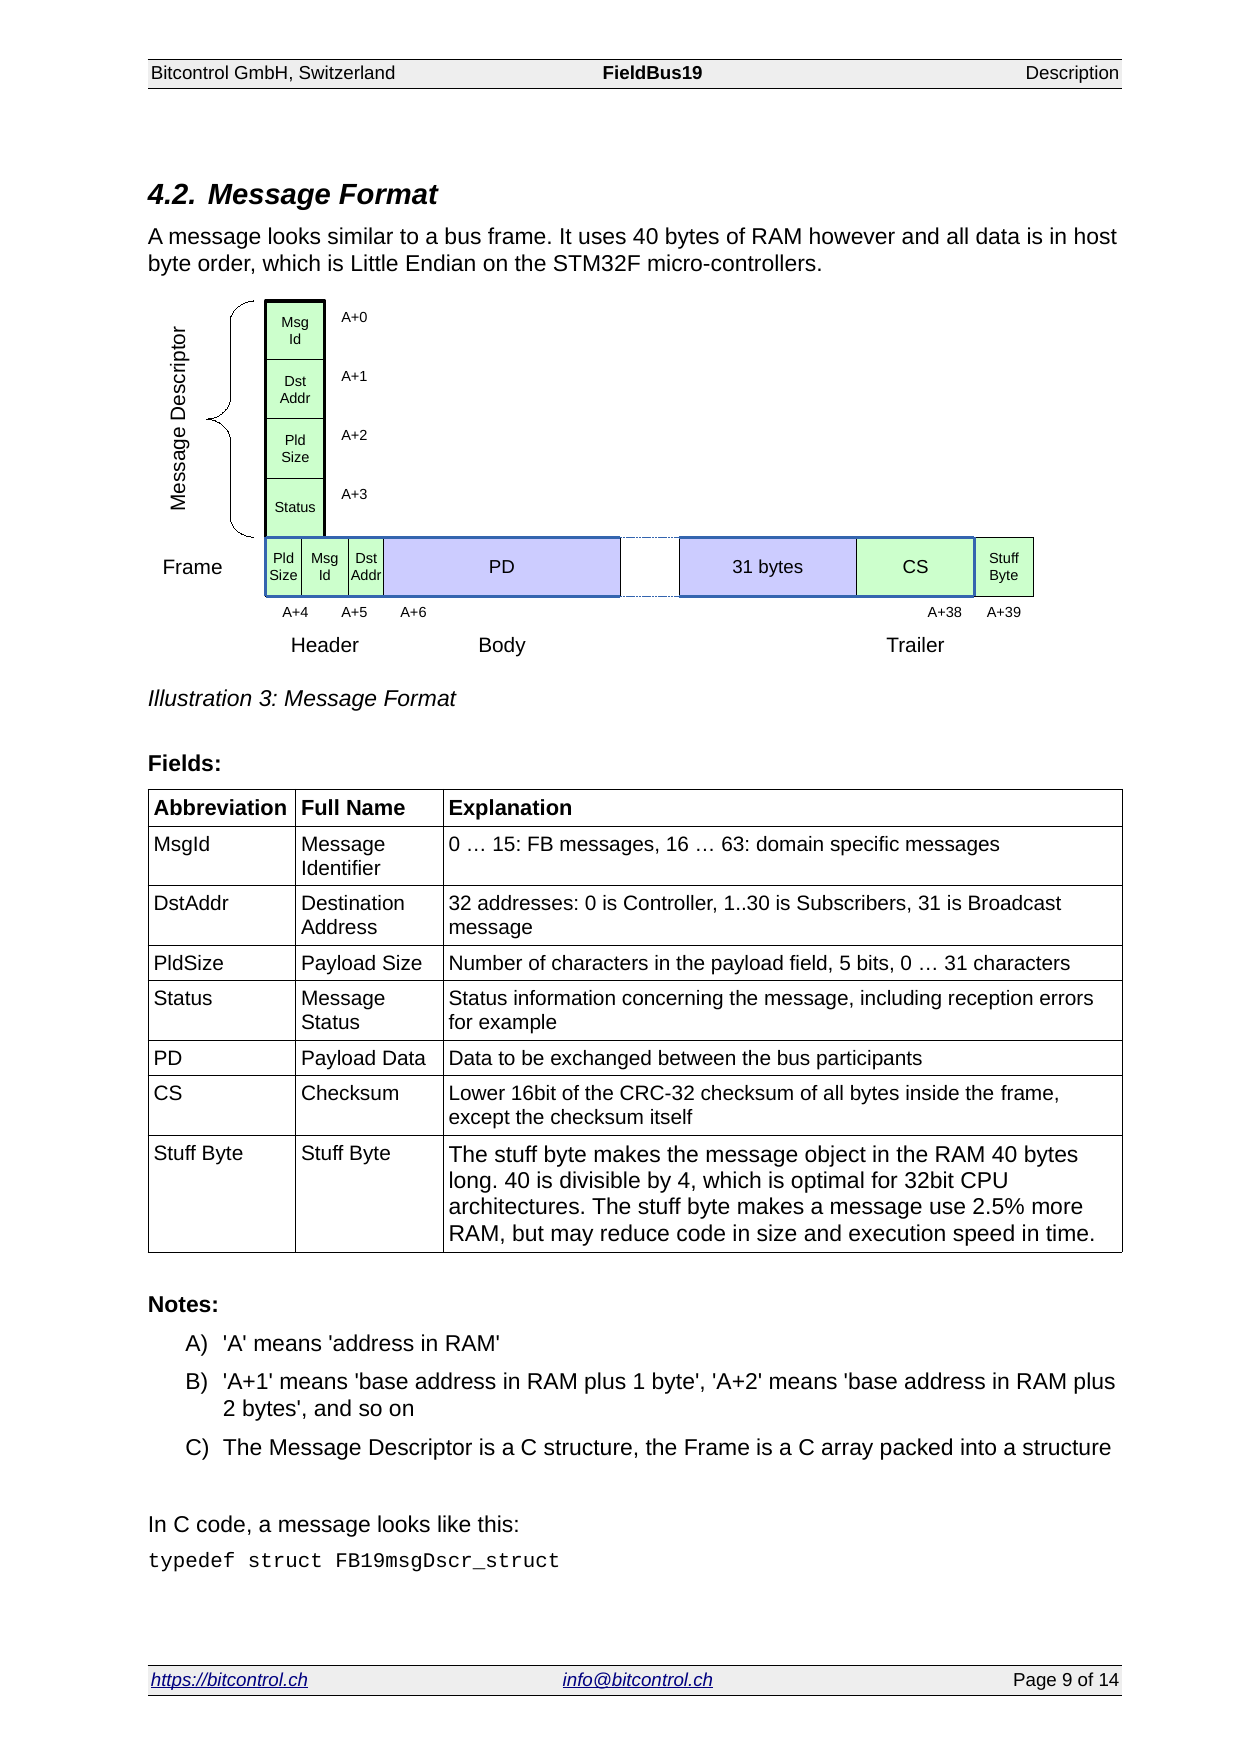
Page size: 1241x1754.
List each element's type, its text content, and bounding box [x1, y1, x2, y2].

text Illustration 3: Message Format [148, 313, 1039, 711]
table_cell The stuff byte makes the message object in the RAM 40 bytes long. 40 is divisible by 4, which is optimal for 32bit CPU architectures. The stuff byte makes a message use 2.5% more RAM, but may reduce code in size and execution speed in time. [444, 1136, 1122, 1252]
list 'A+1' means 'base address in RAM plus 1 byte', 'A+2' means 'base address in RAM plus 2 bytes', and so on [185, 1368, 1122, 1421]
table_cell Checksum [296, 1076, 443, 1135]
text In C code, a message looks like this: [148, 1511, 1122, 1538]
table_cell Number of characters in the payload field, 5 bits, 0 … 31 characters [444, 946, 1122, 980]
table_cell Data to be exchanged between the bus participants [444, 1041, 1122, 1075]
table_cell MsgId [149, 827, 295, 885]
table_cell Payload Size [296, 946, 443, 980]
table_header Explanation [444, 790, 1122, 826]
table_cell 32 addresses: 0 is Controller, 1..30 is Subscribers, 31 is Broadcast message [444, 886, 1122, 945]
text Notes: [148, 1291, 1122, 1317]
table_cell DstAddr [149, 886, 295, 945]
list 'A' means 'address in RAM' [185, 1329, 1122, 1356]
table_cell CS [149, 1076, 295, 1135]
table_cell Payload Data [296, 1041, 443, 1075]
table_cell Message Identifier [296, 827, 443, 885]
table_cell Stuff Byte [296, 1136, 443, 1252]
table_cell Destination Address [296, 886, 443, 945]
table_header Full Name [296, 790, 443, 826]
subtitle Message Format [148, 177, 1122, 211]
table_cell Stuff Byte [149, 1136, 295, 1252]
list The Message Descriptor is a C structure, the Frame is a C array packed into a structure [185, 1433, 1122, 1460]
table_cell Message Status [296, 981, 443, 1040]
table_header Abbreviation [149, 790, 295, 826]
table_cell 0 … 15: FB messages, 16 … 63: domain specific messages [444, 827, 1122, 885]
text A message looks similar to a bus frame. It uses 40 bytes of RAM however and all data is in host byte order, which is Little Endian on the STM32F micro-controllers. [148, 223, 1122, 276]
table_cell PldSize [149, 946, 295, 980]
table_cell Status [149, 981, 295, 1040]
text Fields: [148, 750, 1122, 776]
table_cell PD [149, 1041, 295, 1075]
text typedef struct FB19msgDscr_struct [148, 1550, 1122, 1574]
table_cell Status information concerning the message, including reception errors for example [444, 981, 1122, 1040]
table_cell Lower 16bit of the CRC-32 checksum of all bytes inside the frame, except the checksum itself [444, 1076, 1122, 1135]
